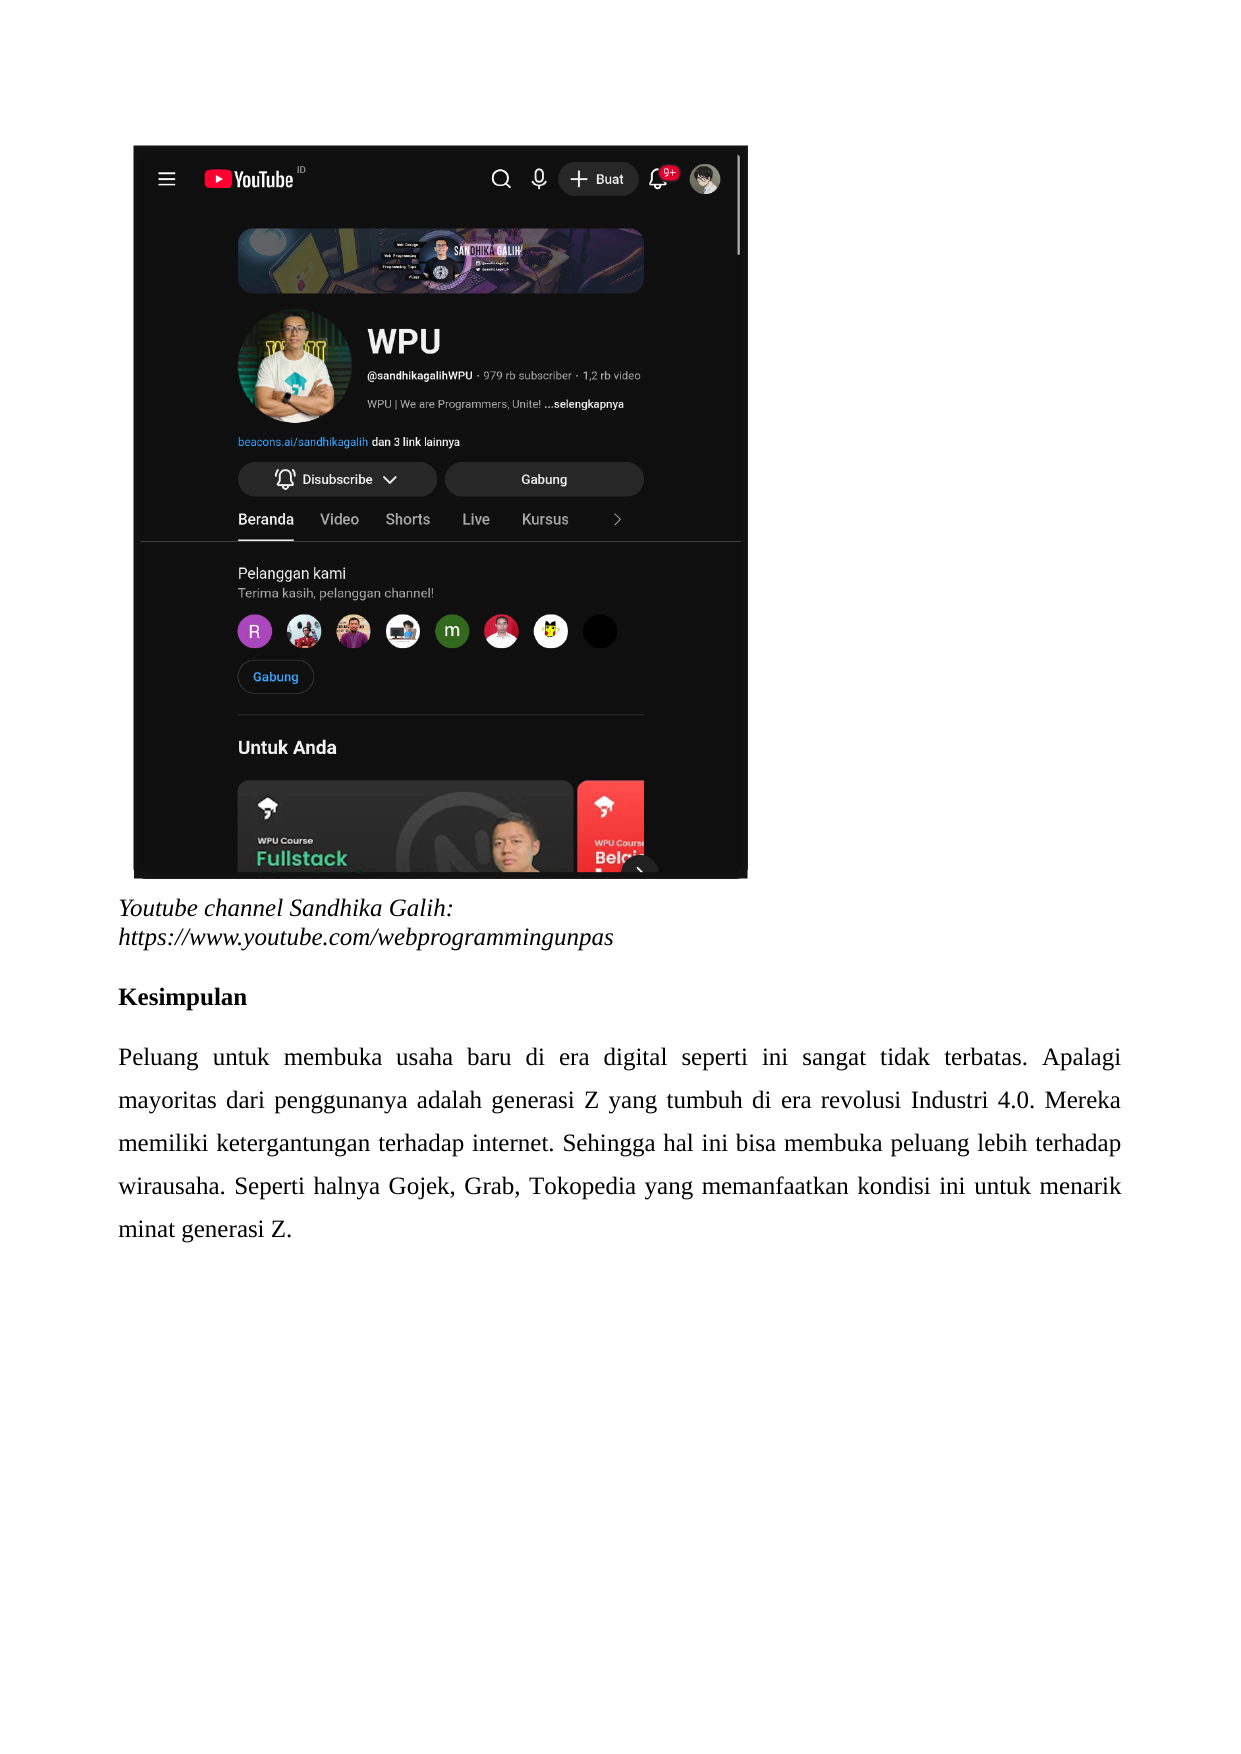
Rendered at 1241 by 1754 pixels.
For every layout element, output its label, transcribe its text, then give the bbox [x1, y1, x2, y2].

picture [118, 130, 763, 894]
text Kesimpulan [118, 982, 1122, 1011]
text Youtube channel Sandhika Galih: https://www.youtube.com/webprogrammingunpas [118, 894, 762, 951]
text Peluang untuk membuka usaha baru di era digital seperti ini sangat tidak terbatas. Apalagi mayoritas dari penggunanya adalah generasi Z yang tumbuh di era revolusi Industri 4.0. Mereka memiliki ketergantungan terhadap internet. Sehingga hal ini bisa membuka peluang lebih terhadap wirausaha. Seperti halnya Gojek, Grab, Tokopedia yang memanfaatkan kondisi ini untuk menarik minat generasi Z. [118, 1042, 1122, 1243]
